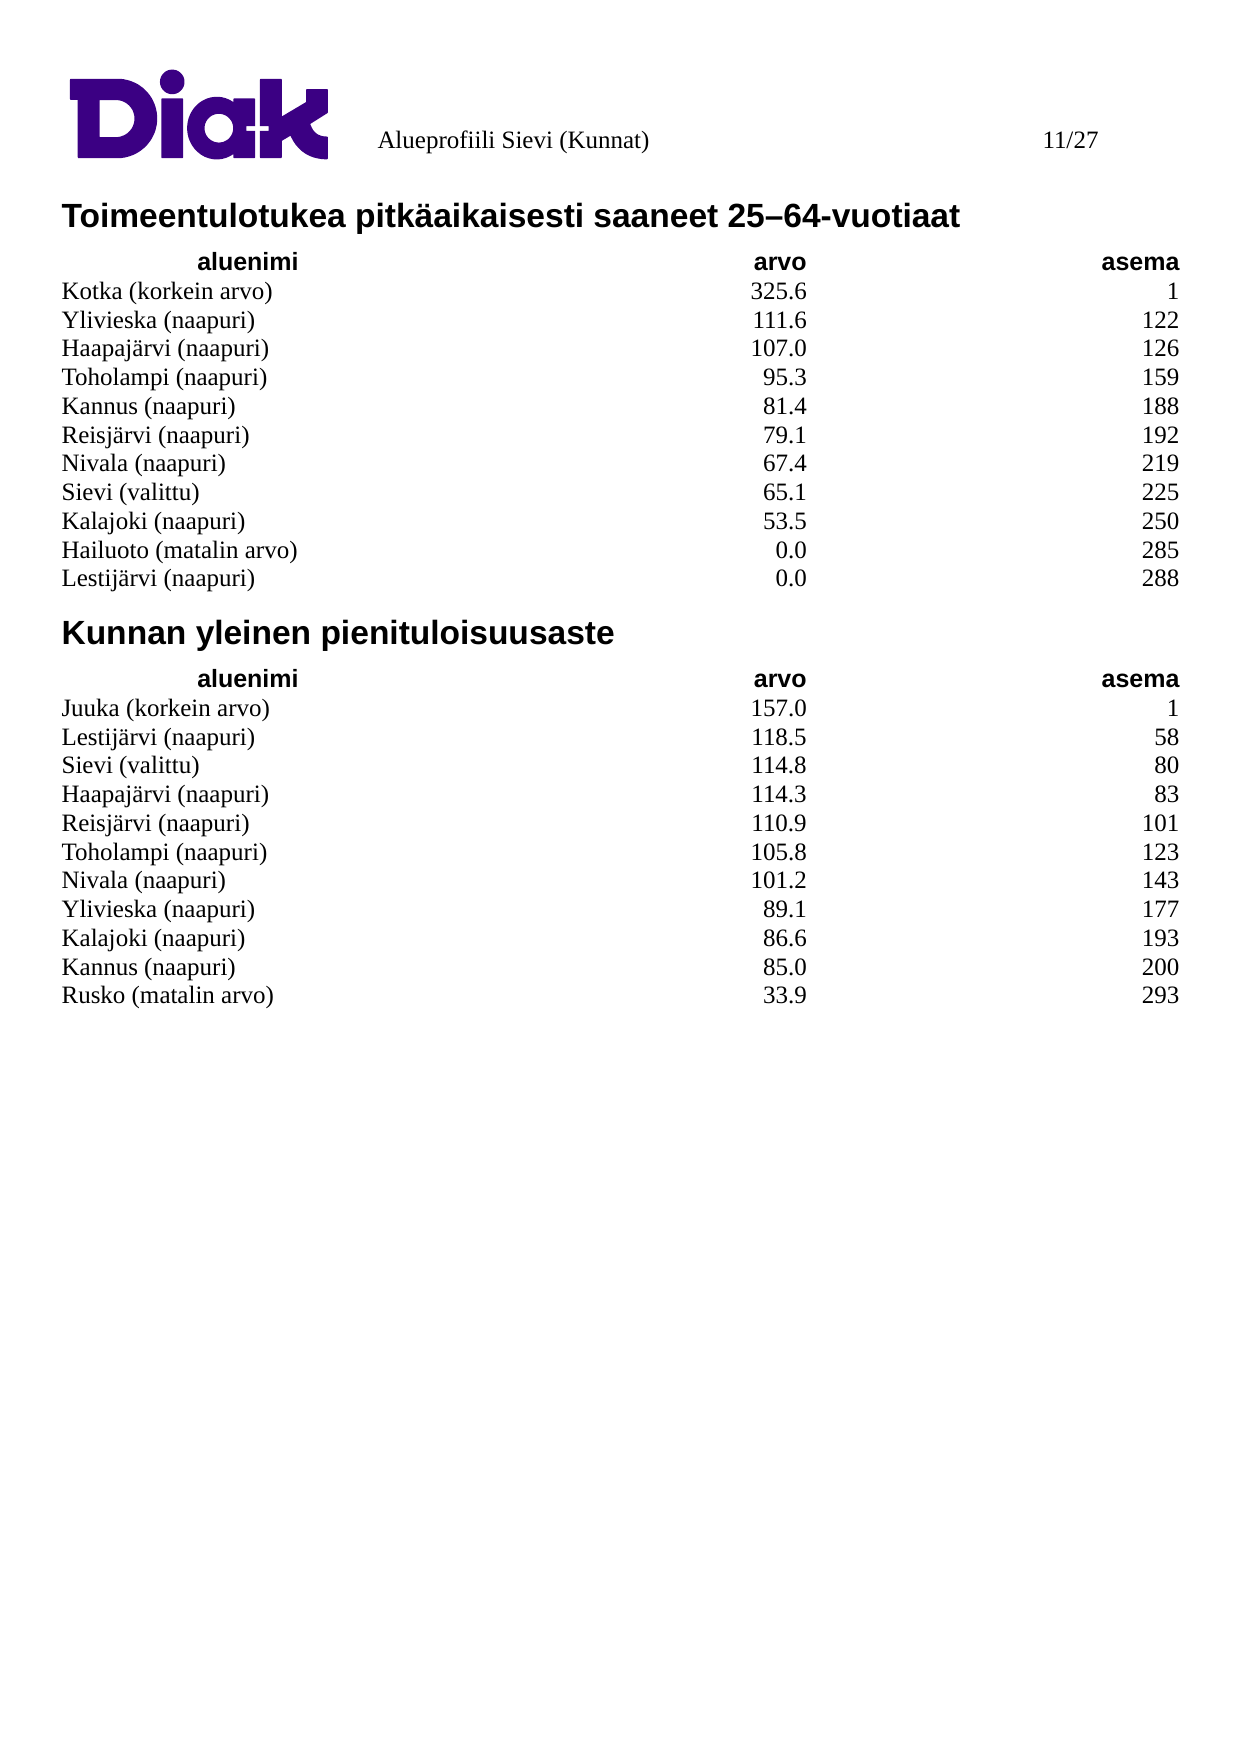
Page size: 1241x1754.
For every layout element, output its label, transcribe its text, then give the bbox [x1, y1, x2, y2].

table_cell Sievi (valittu) [61, 751, 434, 779]
table_cell Ylivieska (naapuri) [61, 894, 434, 923]
subtitle Toimeentulotukea pitkäaikaisesti saaneet 25–64-vuotiaat [61, 196, 1179, 235]
table_cell 79.1 [434, 420, 806, 448]
table_header asema [806, 247, 1179, 276]
table_cell 219 [806, 449, 1179, 477]
table_cell 114.8 [434, 751, 806, 779]
table_cell 101.2 [434, 866, 806, 894]
table_cell Nivala (naapuri) [61, 866, 434, 894]
table_cell Reisjärvi (naapuri) [61, 420, 434, 448]
table_cell Kannus (naapuri) [61, 952, 434, 981]
table_cell 65.1 [434, 477, 806, 506]
table_cell 89.1 [434, 894, 806, 923]
table_cell 177 [806, 894, 1179, 923]
table_cell 193 [806, 923, 1179, 952]
table_cell 123 [806, 837, 1179, 866]
table_cell 67.4 [434, 449, 806, 477]
table_cell 86.6 [434, 923, 806, 952]
table_cell 192 [806, 420, 1179, 448]
table_cell 1 [806, 276, 1179, 305]
table_cell 110.9 [434, 808, 806, 837]
table_cell Nivala (naapuri) [61, 449, 434, 477]
table_cell 122 [806, 305, 1179, 333]
table_cell Juuka (korkein arvo) [61, 693, 434, 722]
table_cell 1 [806, 693, 1179, 722]
table_cell 85.0 [434, 952, 806, 981]
table_cell 101 [806, 808, 1179, 837]
table_cell 80 [806, 751, 1179, 779]
table_cell 200 [806, 952, 1179, 981]
table_cell 250 [806, 506, 1179, 535]
table_cell Hailuoto (matalin arvo) [61, 535, 434, 563]
table_cell Lestijärvi (naapuri) [61, 722, 434, 751]
table_cell 288 [806, 564, 1179, 592]
table_cell Haapajärvi (naapuri) [61, 779, 434, 808]
table_cell 81.4 [434, 391, 806, 420]
table_header aluenimi [61, 664, 434, 693]
table_cell Kalajoki (naapuri) [61, 923, 434, 952]
table_cell 107.0 [434, 334, 806, 362]
subtitle Kunnan yleinen pienituloisuusaste [61, 613, 1179, 652]
table_cell Kotka (korkein arvo) [61, 276, 434, 305]
table_cell Sievi (valittu) [61, 477, 434, 506]
table_cell 111.6 [434, 305, 806, 333]
table_cell Kalajoki (naapuri) [61, 506, 434, 535]
table_cell 95.3 [434, 362, 806, 391]
table_header arvo [434, 664, 806, 693]
table_header aluenimi [61, 247, 434, 276]
table_cell 105.8 [434, 837, 806, 866]
table_cell 126 [806, 334, 1179, 362]
table_cell Toholampi (naapuri) [61, 362, 434, 391]
table_header arvo [434, 247, 806, 276]
table_cell 157.0 [434, 693, 806, 722]
table_cell 285 [806, 535, 1179, 563]
table_cell 0.0 [434, 535, 806, 563]
table_cell Haapajärvi (naapuri) [61, 334, 434, 362]
table_cell 188 [806, 391, 1179, 420]
table_cell Toholampi (naapuri) [61, 837, 434, 866]
table_cell 143 [806, 866, 1179, 894]
table_cell Kannus (naapuri) [61, 391, 434, 420]
table_cell 58 [806, 722, 1179, 751]
table_cell 293 [806, 981, 1179, 1009]
table_cell 0.0 [434, 564, 806, 592]
table_cell 114.3 [434, 779, 806, 808]
table_header asema [806, 664, 1179, 693]
table_cell Reisjärvi (naapuri) [61, 808, 434, 837]
table_cell Ylivieska (naapuri) [61, 305, 434, 333]
table_cell 83 [806, 779, 1179, 808]
table_cell 118.5 [434, 722, 806, 751]
table_cell Lestijärvi (naapuri) [61, 564, 434, 592]
table_cell Rusko (matalin arvo) [61, 981, 434, 1009]
table_cell 325.6 [434, 276, 806, 305]
table_cell 33.9 [434, 981, 806, 1009]
table_cell 53.5 [434, 506, 806, 535]
table_cell 159 [806, 362, 1179, 391]
table_cell 225 [806, 477, 1179, 506]
